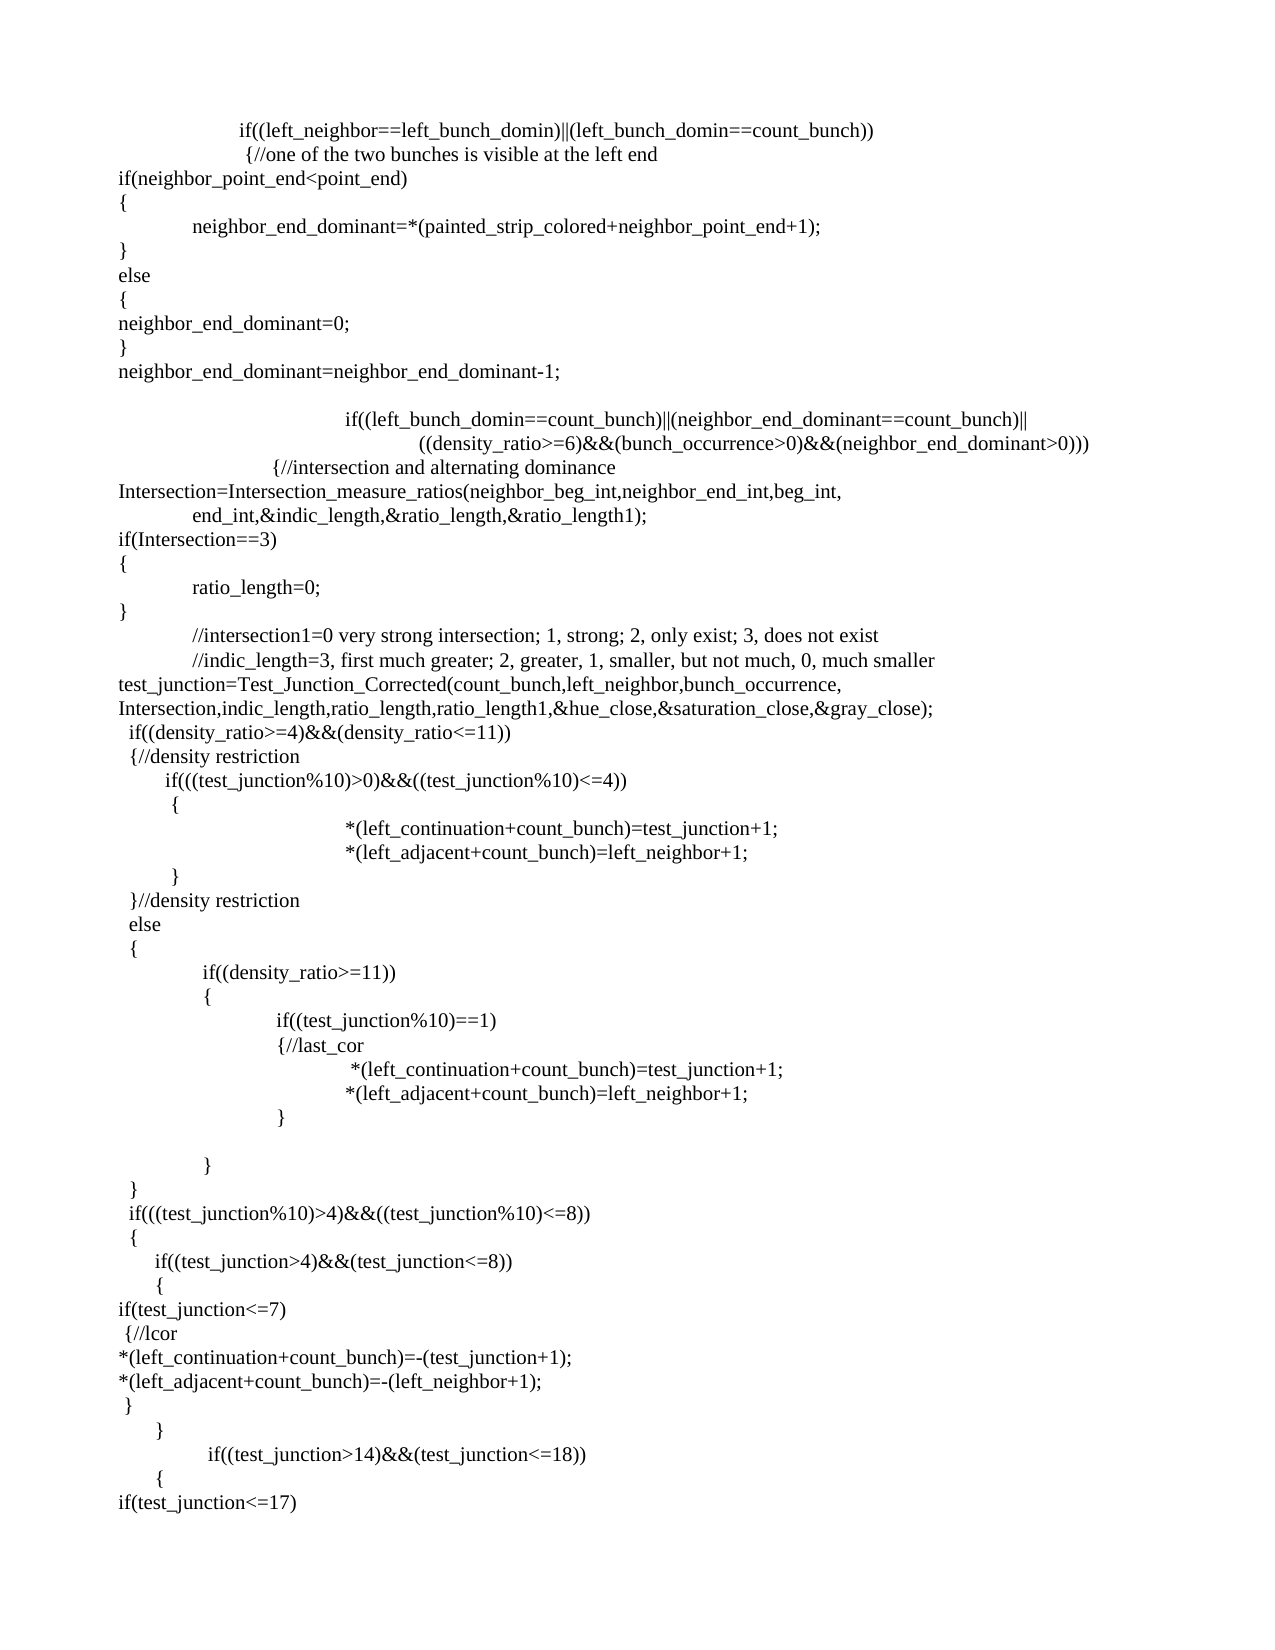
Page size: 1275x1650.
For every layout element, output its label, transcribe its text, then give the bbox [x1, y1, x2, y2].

text ratio_length=0; [118, 575, 1157, 599]
text }//density restriction [118, 888, 1157, 912]
text neighbor_end_dominant=*(painted_strip_colored+neighbor_point_end+1); [118, 214, 1157, 238]
text if(test_junction<=17) [118, 1490, 1157, 1514]
text { [118, 984, 1157, 1008]
text {//lcor [118, 1321, 1157, 1345]
text {//intersection and alternating dominance [118, 455, 1157, 479]
text { [118, 1466, 1157, 1490]
text *(left_continuation+count_bunch)=-(test_junction+1); [118, 1345, 1157, 1369]
text { [118, 1273, 1157, 1297]
text if(((test_junction%10)>4)&&((test_junction%10)<=8)) [118, 1201, 1157, 1225]
text *(left_continuation+count_bunch)=test_junction+1; [118, 816, 1157, 840]
text if((left_bunch_domin==count_bunch)||(neighbor_end_dominant==count_bunch)|| [118, 407, 1157, 431]
text if(test_junction<=7) [118, 1297, 1157, 1321]
text *(left_adjacent+count_bunch)=left_neighbor+1; [118, 1081, 1157, 1105]
text { [118, 190, 1157, 214]
text else [118, 262, 1157, 287]
text if((left_neighbor==left_bunch_domin)||(left_bunch_domin==count_bunch)) [118, 118, 1157, 142]
text ((density_ratio>=6)&&(bunch_occurrence>0)&&(neighbor_end_dominant>0))) [118, 431, 1157, 455]
text if((density_ratio>=4)&&(density_ratio<=11)) [118, 720, 1157, 744]
text { [118, 551, 1157, 575]
text } [118, 335, 1157, 359]
text *(left_continuation+count_bunch)=test_junction+1; [118, 1057, 1157, 1081]
text if((test_junction>4)&&(test_junction<=8)) [118, 1249, 1157, 1273]
text Intersection,indic_length,ratio_length,ratio_length1,&hue_close,&saturation_close,&gray_close); [118, 696, 1157, 720]
text neighbor_end_dominant=0; [118, 311, 1157, 335]
text {//last_cor [118, 1032, 1157, 1057]
text } [118, 1177, 1157, 1201]
text test_junction=Test_Junction_Corrected(count_bunch,left_neighbor,bunch_occurrence, [118, 672, 1157, 696]
text {//density restriction [118, 744, 1157, 768]
text } [118, 1417, 1157, 1442]
text } [118, 238, 1157, 262]
text if(Intersection==3) [118, 527, 1157, 551]
text { [118, 1225, 1157, 1249]
text //indic_length=3, first much greater; 2, greater, 1, smaller, but not much, 0, much smaller [118, 647, 1157, 672]
text *(left_adjacent+count_bunch)=left_neighbor+1; [118, 840, 1157, 864]
text Intersection=Intersection_measure_ratios(neighbor_beg_int,neighbor_end_int,beg_int, [118, 479, 1157, 503]
text } [118, 1153, 1157, 1177]
text } [118, 599, 1157, 623]
text } [118, 1393, 1157, 1417]
text neighbor_end_dominant=neighbor_end_dominant-1; [118, 359, 1157, 383]
text end_int,&indic_length,&ratio_length,&ratio_length1); [118, 503, 1157, 527]
text if(((test_junction%10)>0)&&((test_junction%10)<=4)) [118, 768, 1157, 792]
text *(left_adjacent+count_bunch)=-(left_neighbor+1); [118, 1369, 1157, 1393]
text } [118, 864, 1157, 888]
text else [118, 912, 1157, 936]
text if((test_junction>14)&&(test_junction<=18)) [118, 1442, 1157, 1466]
text if((test_junction%10)==1) [118, 1008, 1157, 1032]
text { [118, 792, 1157, 816]
text if((density_ratio>=11)) [118, 960, 1157, 984]
text { [118, 287, 1157, 311]
text if(neighbor_point_end<point_end) [118, 166, 1157, 190]
text { [118, 936, 1157, 960]
text //intersection1=0 very strong intersection; 1, strong; 2, only exist; 3, does not exist [118, 623, 1157, 647]
text {//one of the two bunches is visible at the left end [118, 142, 1157, 166]
text } [118, 1105, 1157, 1129]
